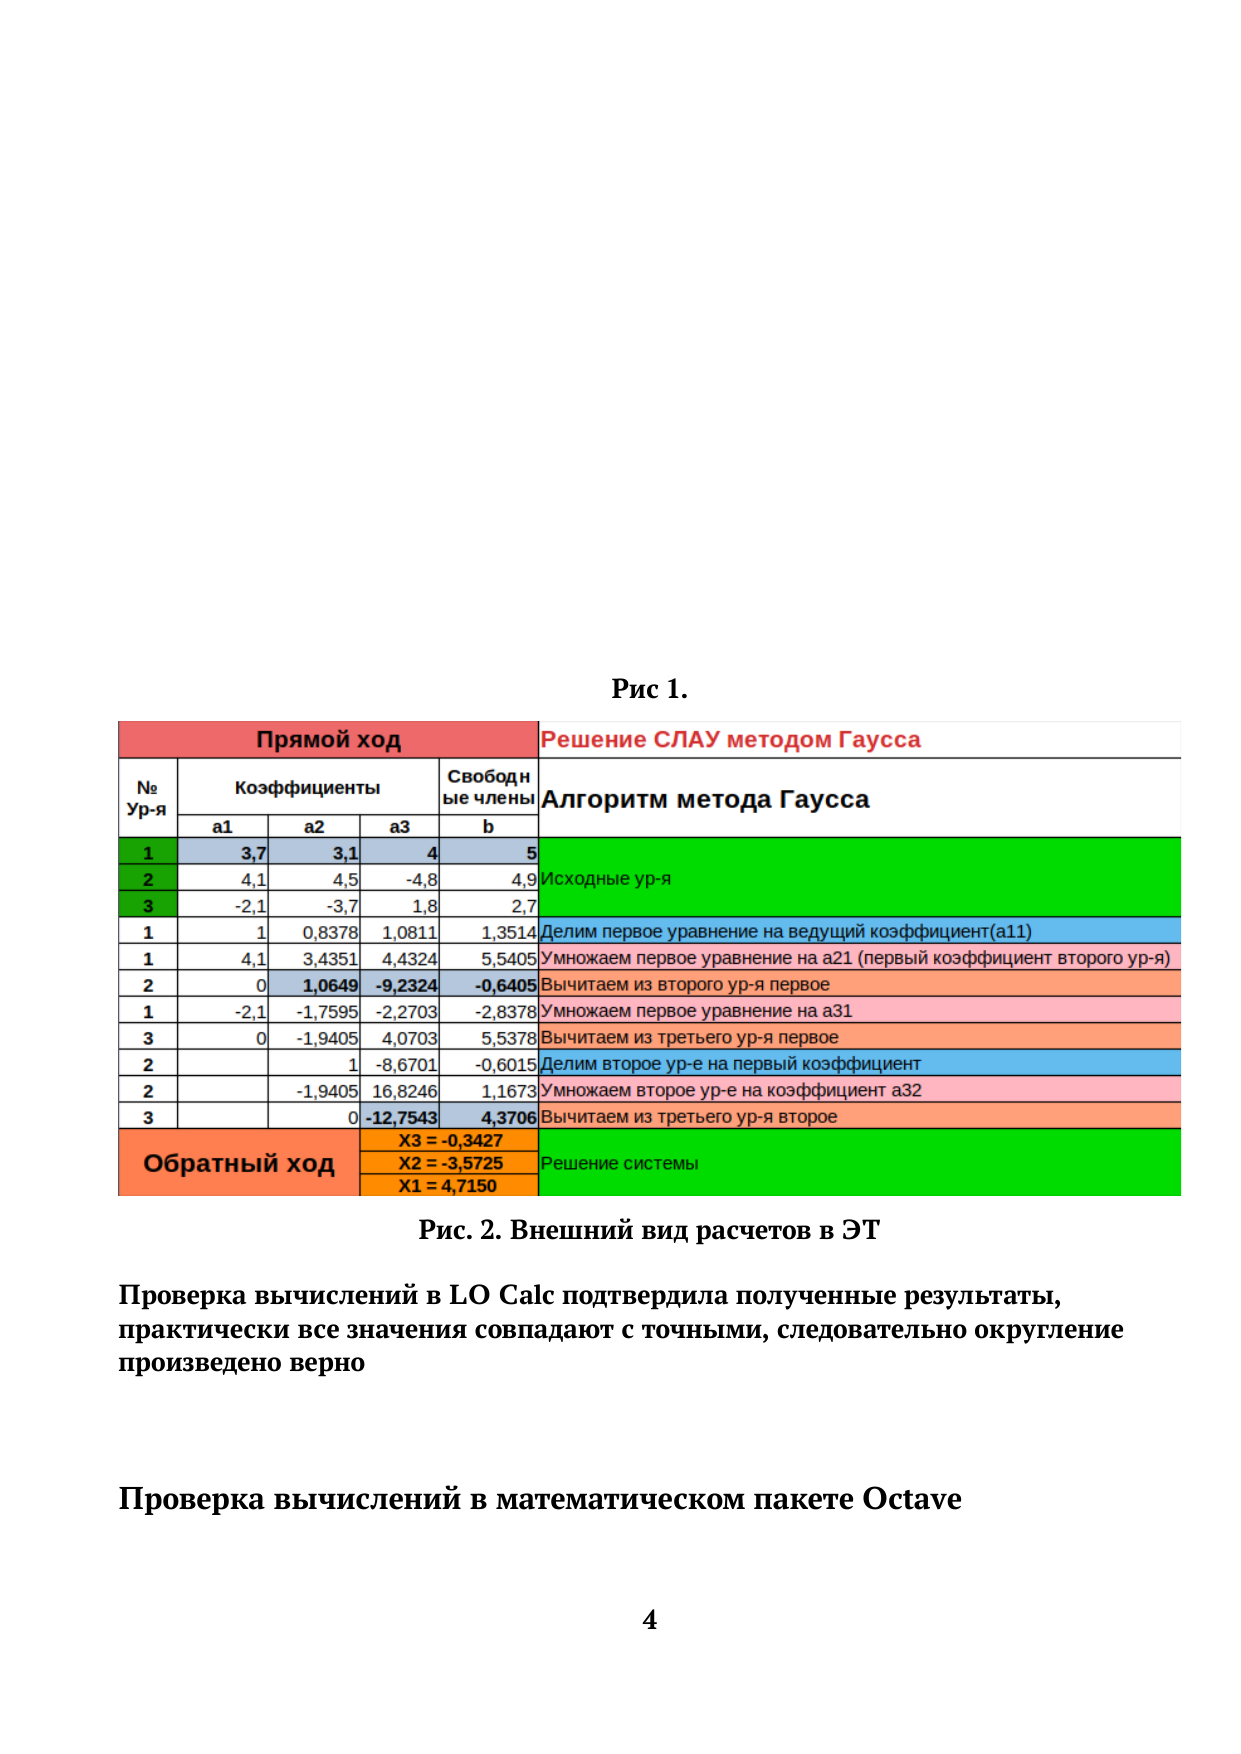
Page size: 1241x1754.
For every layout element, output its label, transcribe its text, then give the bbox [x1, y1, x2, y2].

text Рис 1. [118, 672, 1181, 705]
picture [118, 721, 1182, 1196]
text Рис. 2. Внешний вид расчетов в ЭТ [118, 1196, 1181, 1246]
text Проверка вычислений в LO Calc подтвердила полученные результаты, практически все значения совпадают с точными, следовательно округление произведено верно [118, 1277, 1181, 1412]
text Проверка вычислений в математическом пакете Octave [118, 1479, 1181, 1517]
